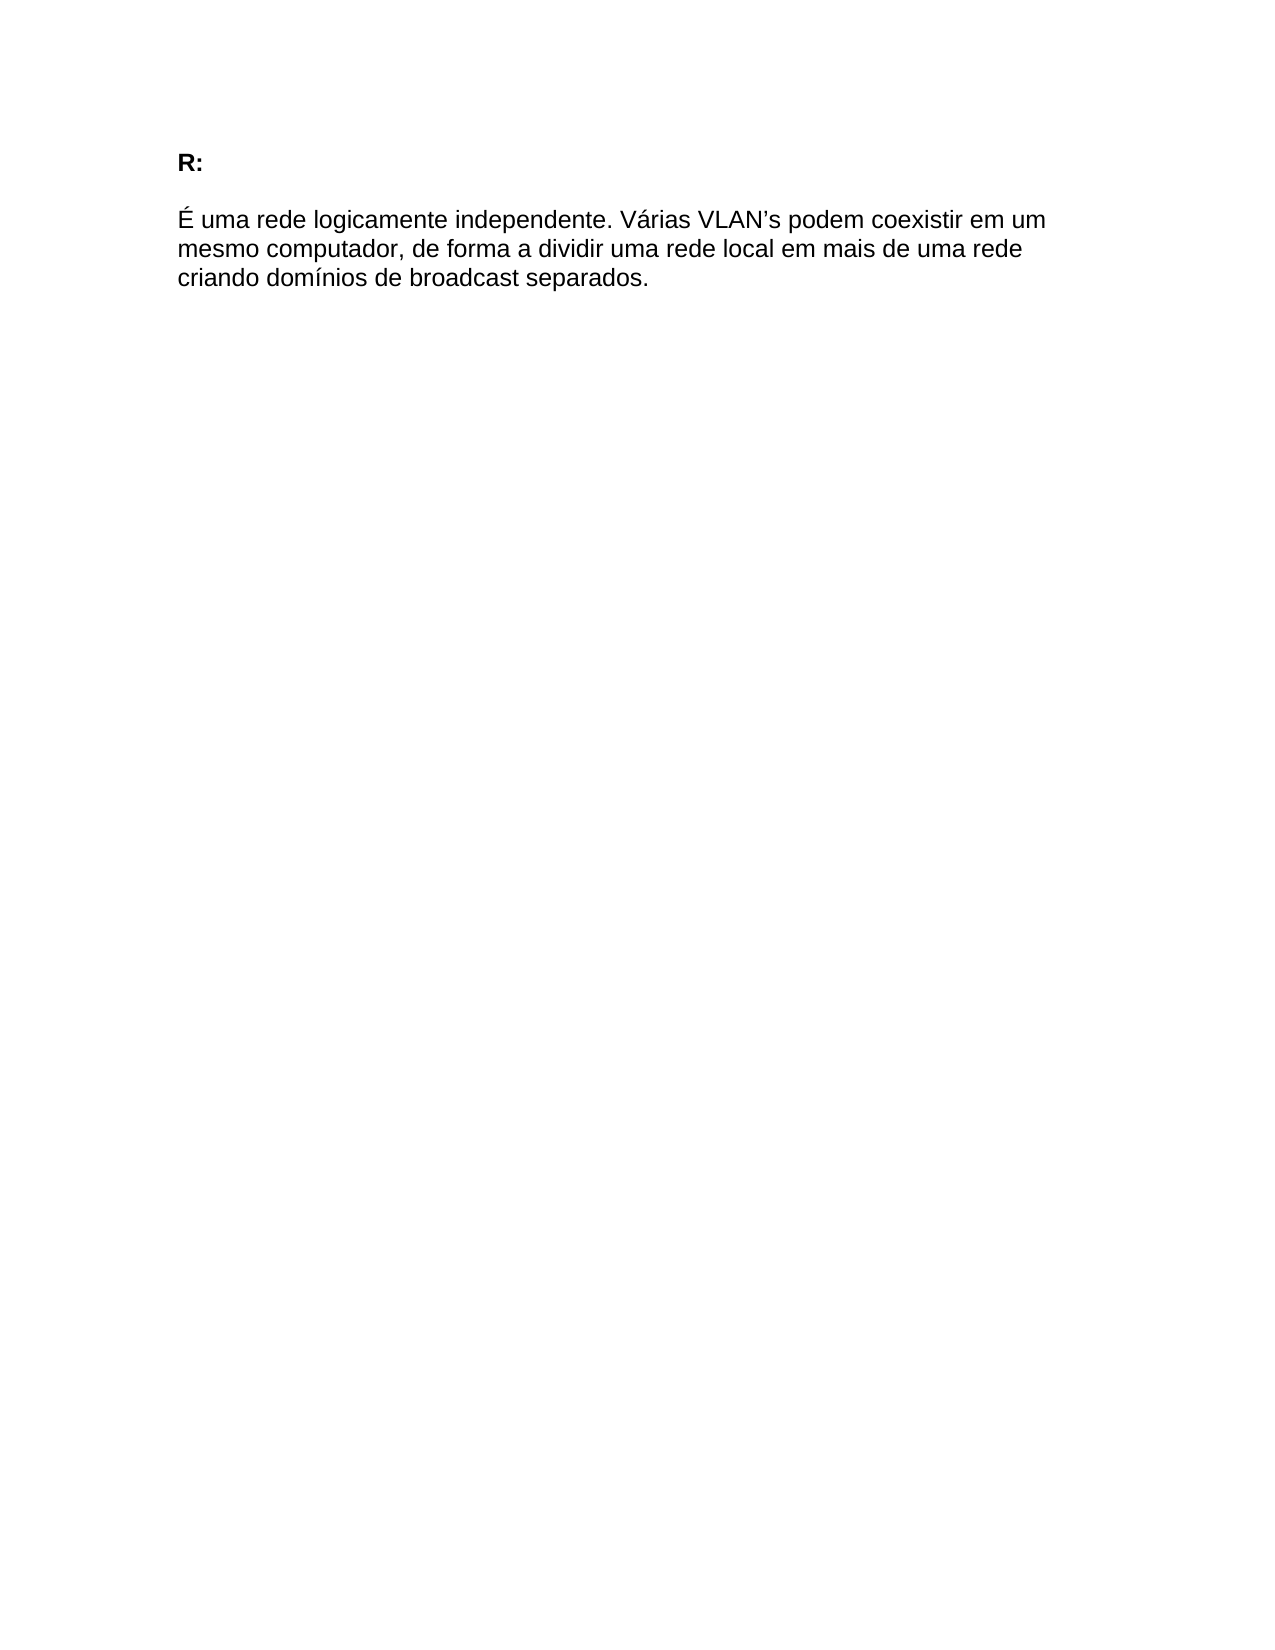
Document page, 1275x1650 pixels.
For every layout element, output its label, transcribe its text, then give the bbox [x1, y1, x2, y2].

text É uma rede logicamente independente. Várias VLAN’s podem coexistir em um mesmo computador, de forma a dividir uma rede local em mais de uma rede criando domínios de broadcast separados. [177, 205, 1098, 291]
text R: [177, 148, 1098, 176]
